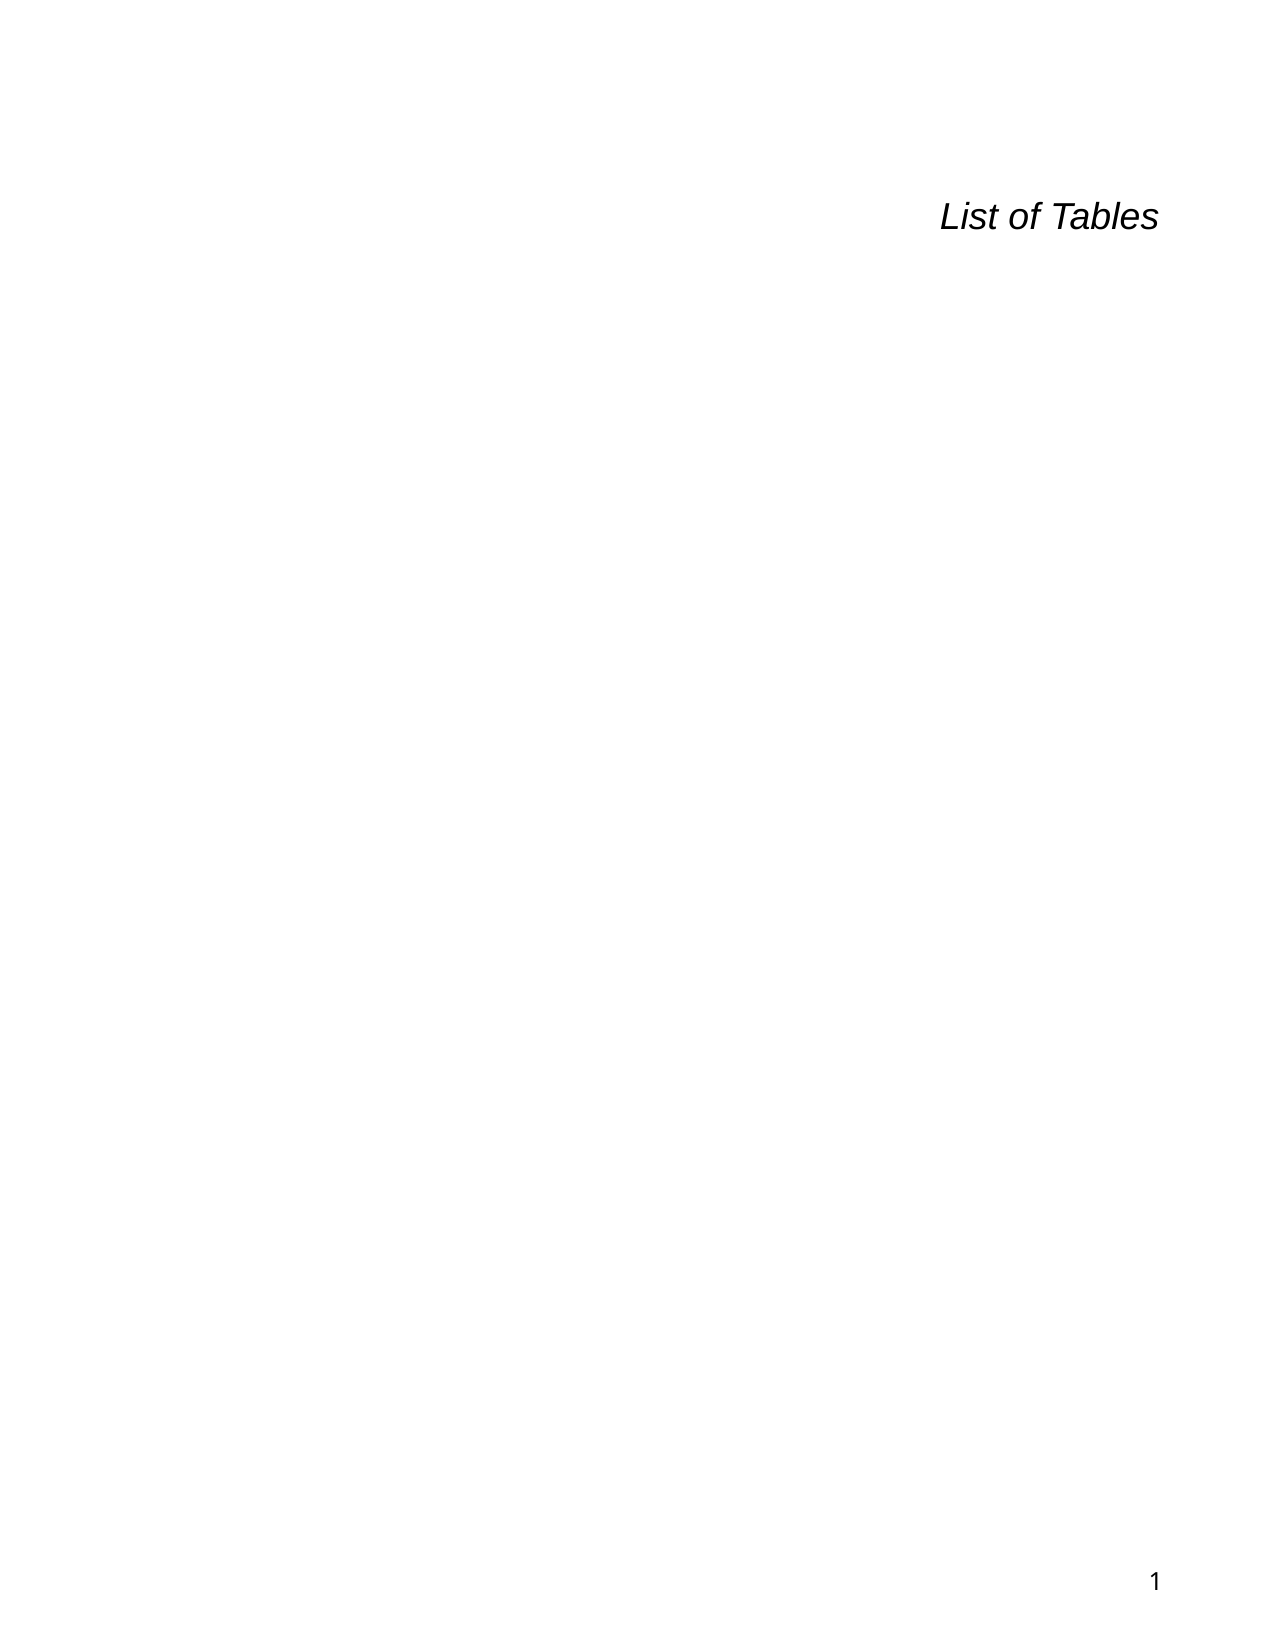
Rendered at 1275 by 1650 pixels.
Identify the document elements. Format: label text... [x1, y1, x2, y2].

subtitle List of Tables [94, 194, 1162, 237]
